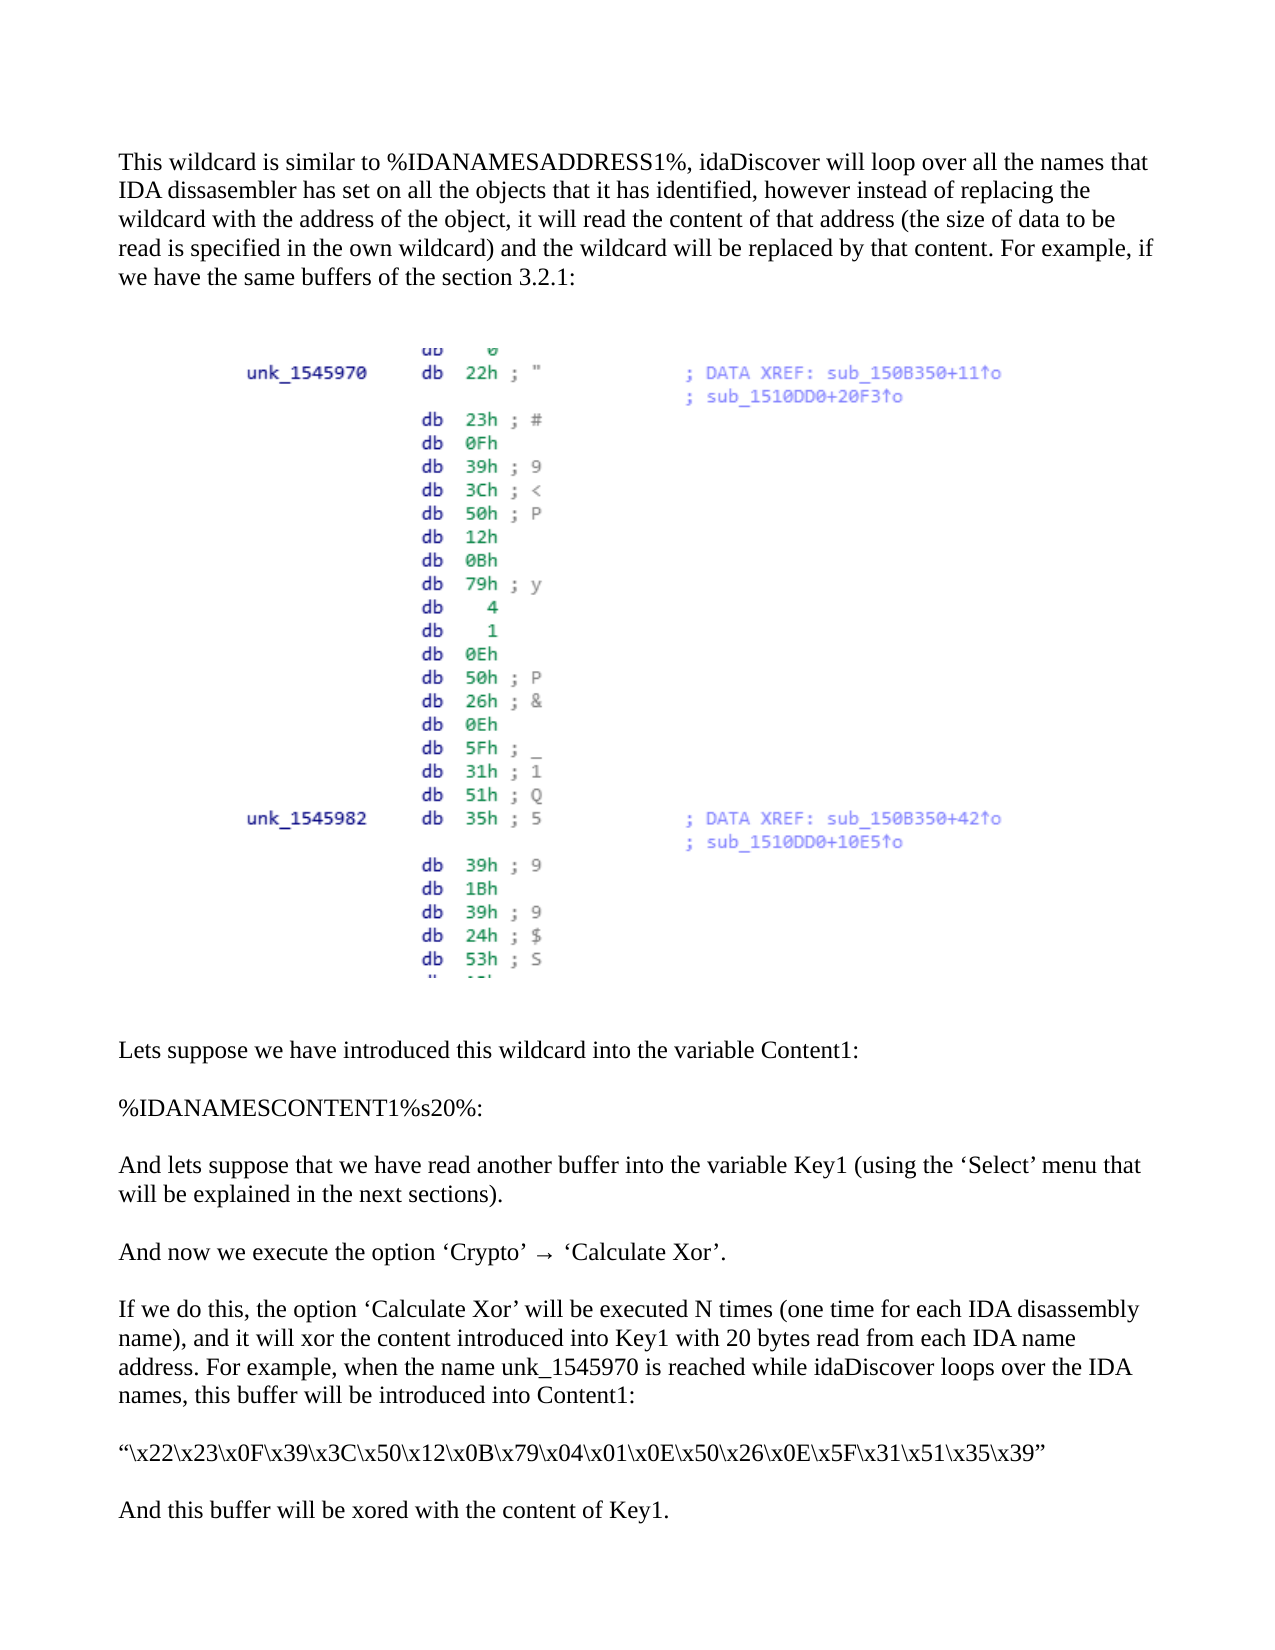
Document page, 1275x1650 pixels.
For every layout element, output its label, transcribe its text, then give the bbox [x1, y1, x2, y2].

picture [217, 348, 1058, 978]
text And now we execute the option ‘Crypto’ → ‘Calculate Xor’. [118, 1237, 1157, 1265]
text Lets suppose we have introduced this wildcard into the variable Content1: [118, 1035, 1157, 1064]
text %IDANAMESCONTENT1%s20%: [118, 1093, 1157, 1122]
text If we do this, the option ‘Calculate Xor’ will be executed N times (one time for each IDA disassembly name), and it will xor the content introduced into Key1 with 20 bytes read from each IDA name address. For example, when the name unk_1545970 is reached while idaDiscover loops over the IDA names, this buffer will be introduced into Content1: [118, 1294, 1157, 1409]
text This wildcard is similar to %IDANAMESADDRESS1%, idaDiscover will loop over all the names that IDA dissasembler has set on all the objects that it has identified, however instead of replacing the wildcard with the address of the object, it will read the content of that address (the size of data to be read is specified in the own wildcard) and the wildcard will be replaced by that content. For example, if we have the same buffers of the section 3.2.1: [118, 147, 1157, 291]
text And lets suppose that we have read another buffer into the variable Key1 (using the ‘Select’ menu that will be explained in the next sections). [118, 1150, 1157, 1208]
text “\x22\x23\x0F\x39\x3C\x50\x12\x0B\x79\x04\x01\x0E\x50\x26\x0E\x5F\x31\x51\x35\x39” [118, 1438, 1157, 1467]
text And this buffer will be xored with the content of Key1. [118, 1495, 1157, 1524]
